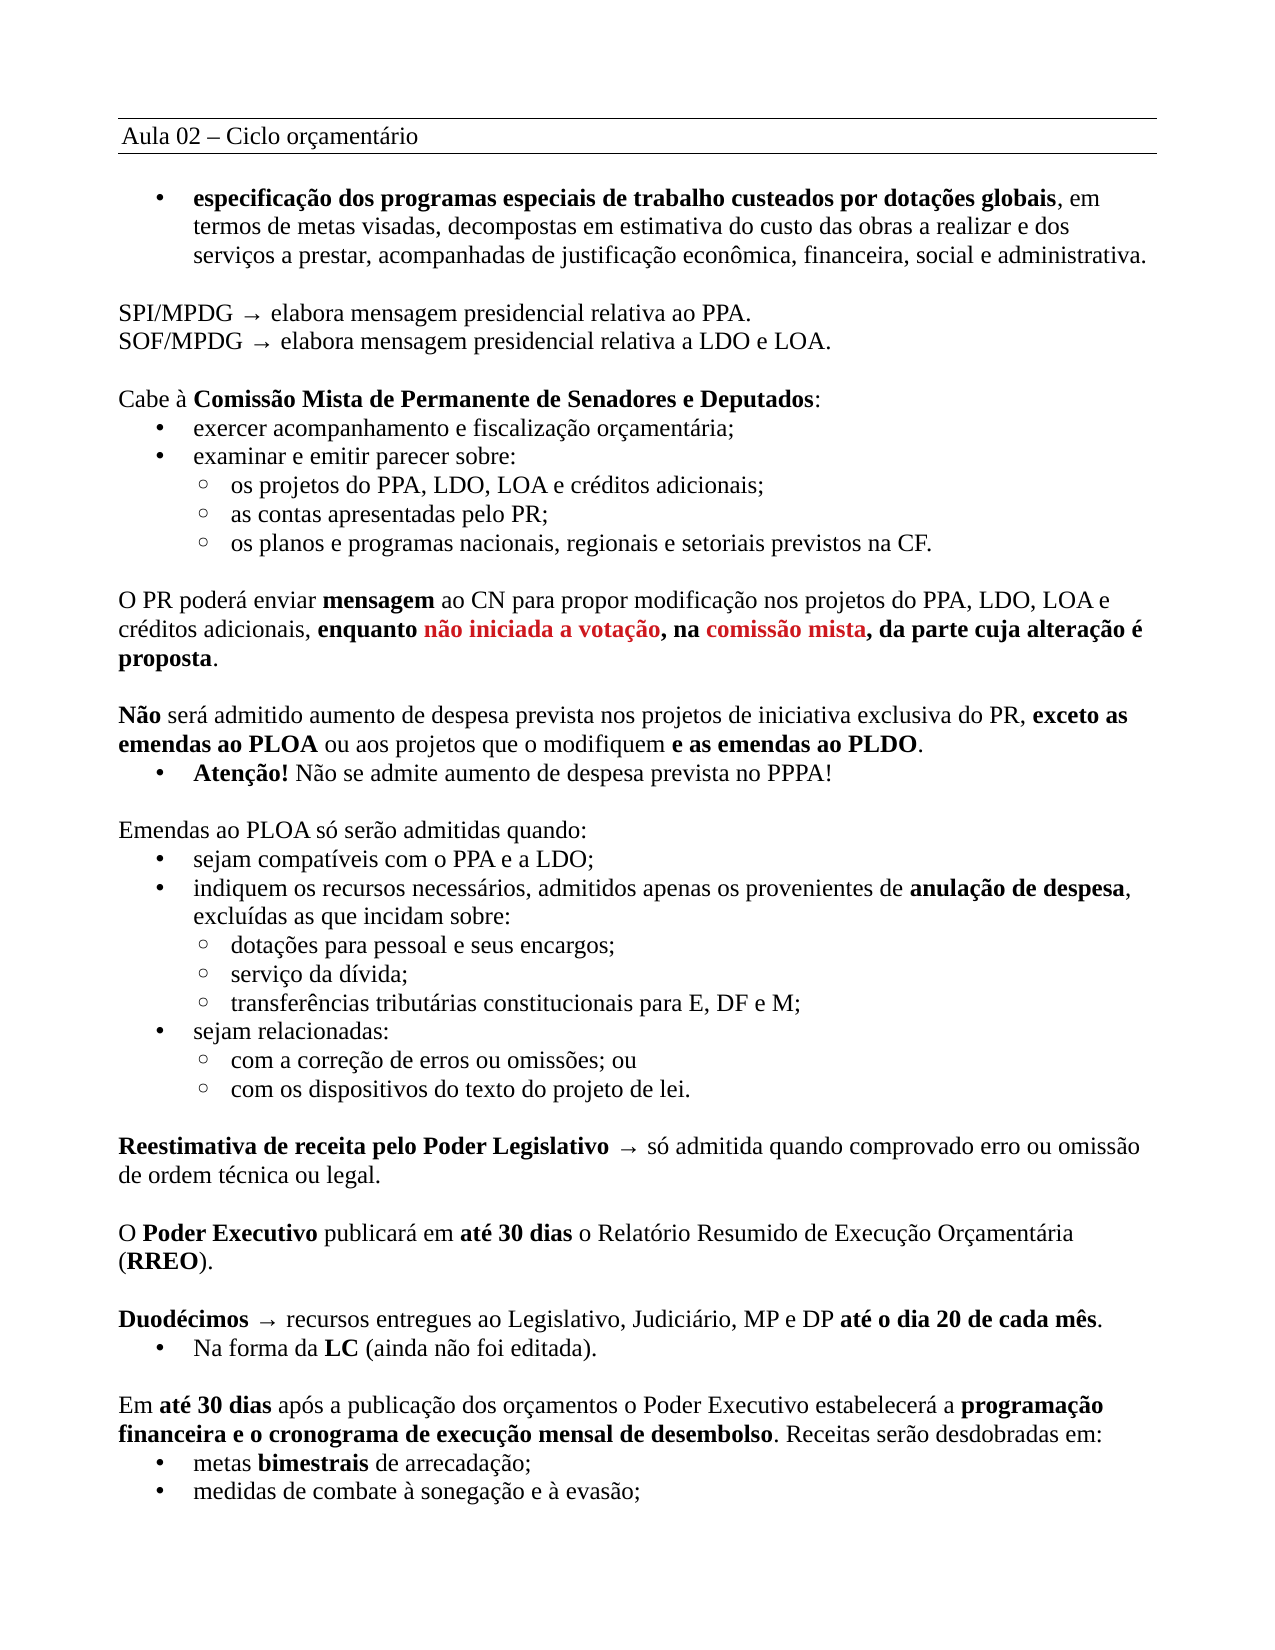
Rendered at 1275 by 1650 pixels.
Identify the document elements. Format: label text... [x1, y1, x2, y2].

text Em até 30 dias após a publicação dos orçamentos o Poder Executivo estabelecerá a programação financeira e o cronograma de execução mensal de desembolso. Receitas serão desdobradas em: [118, 1390, 1157, 1448]
list serviço da dívida; [193, 959, 1157, 988]
text Duodécimos → recursos entregues ao Legislativo, Judiciário, MP e DP até o dia 20 de cada mês. [118, 1304, 1157, 1333]
list os planos e programas nacionais, regionais e setoriais previstos na CF. [193, 528, 1157, 556]
text O Poder Executivo publicará em até 30 dias o Relatório Resumido de Execução Orçamentária (RREO). [118, 1218, 1157, 1275]
list medidas de combate à sonegação e à evasão; [156, 1476, 1157, 1505]
list sejam relacionadas: [156, 1016, 1157, 1045]
text O PR poderá enviar mensagem ao CN para propor modificação nos projetos do PPA, LDO, LOA e créditos adicionais, enquanto não iniciada a votação, na comissão mista, da parte cuja alteração é proposta. [118, 585, 1157, 671]
list dotações para pessoal e seus encargos; [193, 930, 1157, 959]
list transferências tributárias constitucionais para E, DF e M; [193, 988, 1157, 1016]
text Cabe à Comissão Mista de Permanente de Senadores e Deputados: [118, 384, 1157, 413]
list Atenção! Não se admite aumento de despesa prevista no PPPA! [156, 758, 1157, 786]
list examinar e emitir parecer sobre: [156, 441, 1157, 470]
list Na forma da LC (ainda não foi editada). [156, 1333, 1157, 1361]
list especificação dos programas especiais de trabalho custeados por dotações globais, em termos de metas visadas, decompostas em estimativa do custo das obras a realizar e dos serviços a prestar, acompanhadas de justificação econômica, financeira, social e administrativa. [156, 183, 1157, 269]
list sejam compatíveis com o PPA e a LDO; [156, 844, 1157, 873]
list indiquem os recursos necessários, admitidos apenas os provenientes de anulação de despesa, excluídas as que incidam sobre: [156, 873, 1157, 930]
text Emendas ao PLOA só serão admitidas quando: [118, 815, 1157, 844]
list com a correção de erros ou omissões; ou [193, 1045, 1157, 1074]
text Não será admitido aumento de despesa prevista nos projetos de iniciativa exclusiva do PR, exceto as emendas ao PLOA ou aos projetos que o modifiquem e as emendas ao PLDO. [118, 700, 1157, 758]
text SPI/MPDG → elabora mensagem presidencial relativa ao PPA. [118, 298, 1157, 326]
list os projetos do PPA, LDO, LOA e créditos adicionais; [193, 470, 1157, 499]
list exercer acompanhamento e fiscalização orçamentária; [156, 413, 1157, 441]
list metas bimestrais de arrecadação; [156, 1448, 1157, 1476]
list as contas apresentadas pelo PR; [193, 499, 1157, 528]
text SOF/MPDG → elabora mensagem presidencial relativa a LDO e LOA. [118, 326, 1157, 355]
list com os dispositivos do texto do projeto de lei. [193, 1074, 1157, 1103]
text Reestimativa de receita pelo Poder Legislativo → só admitida quando comprovado erro ou omissão de ordem técnica ou legal. [118, 1131, 1157, 1189]
